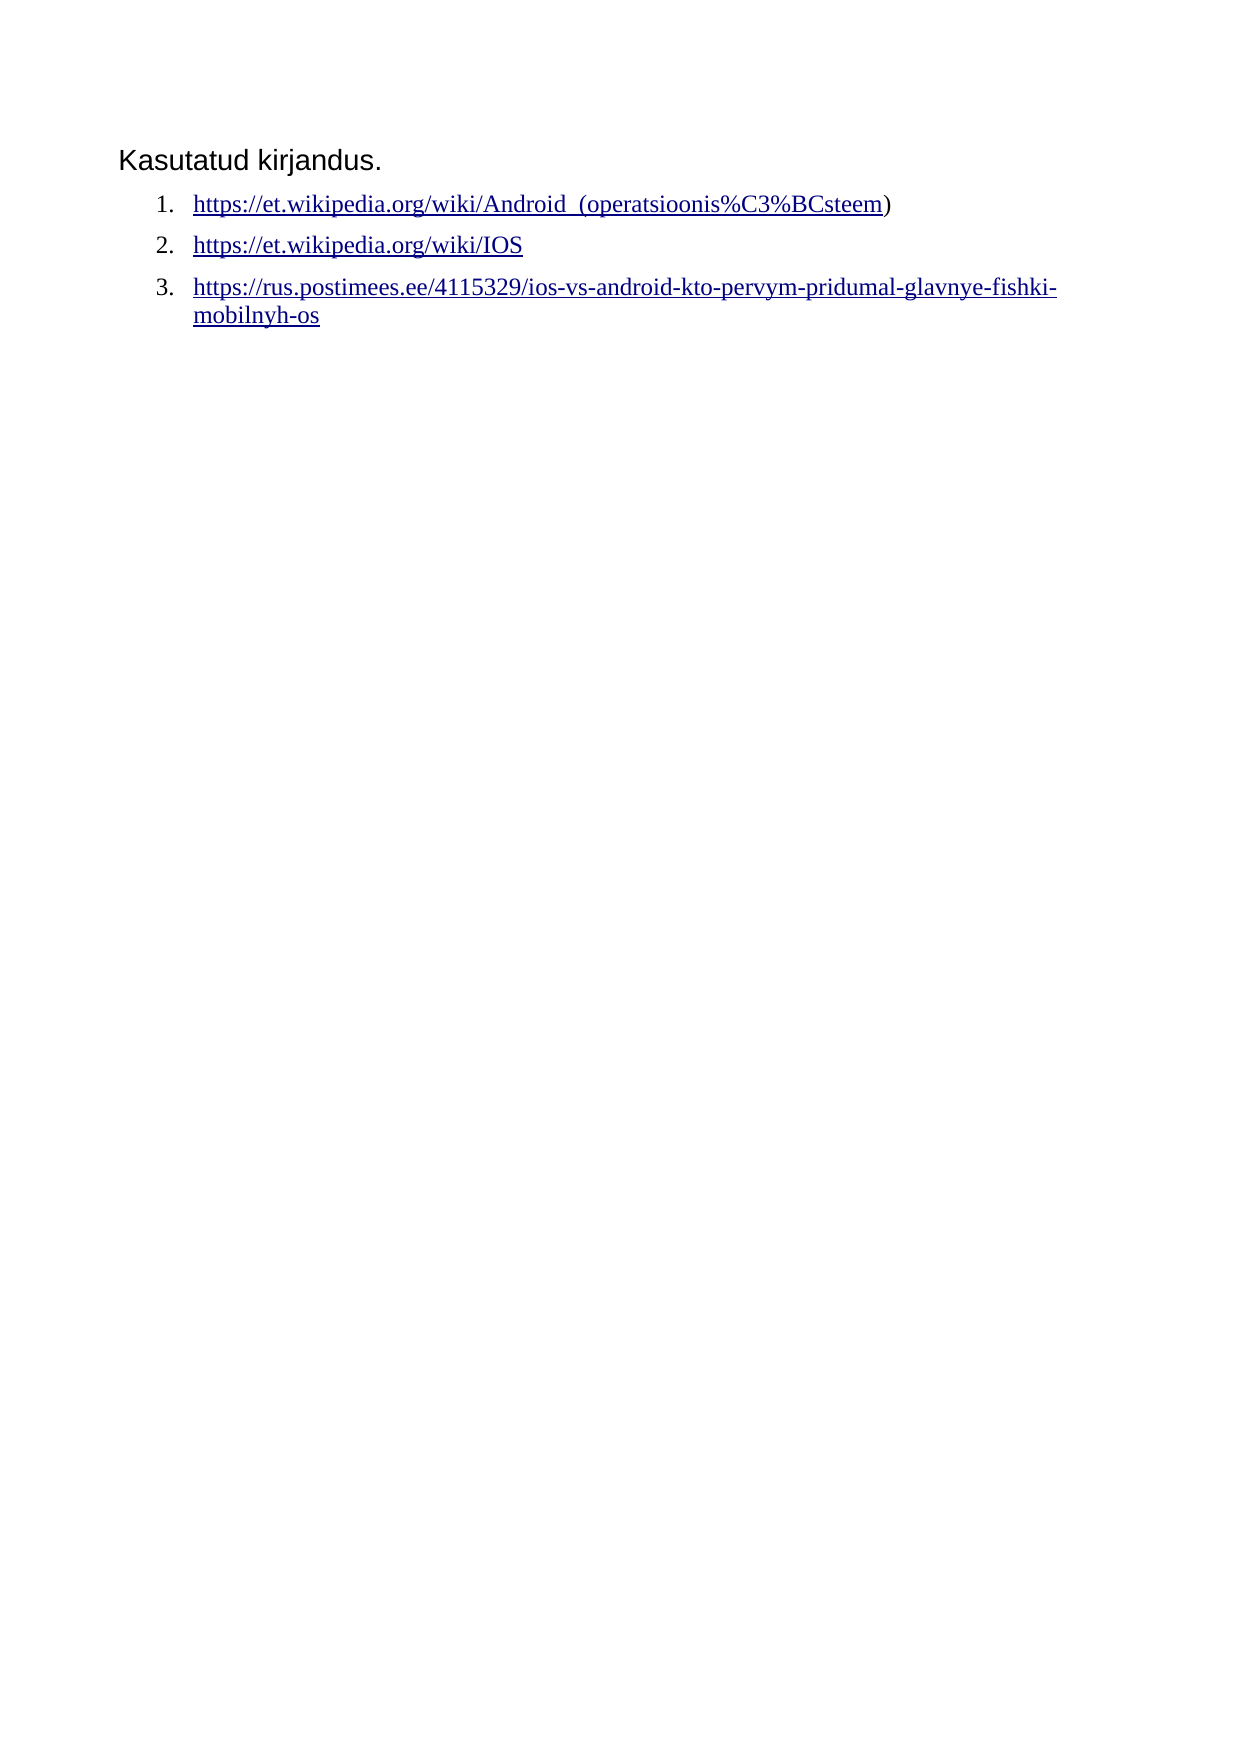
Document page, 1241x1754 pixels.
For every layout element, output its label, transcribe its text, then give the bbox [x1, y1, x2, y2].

list https://et.wikipedia.org/wiki/Android_(operatsioonis%C3%BCsteem) [156, 189, 1122, 218]
list https://et.wikipedia.org/wiki/IOS [156, 230, 1122, 259]
subtitle Kasutatud kirjandus. [118, 143, 1122, 177]
list https://rus.postimees.ee/4115329/ios-vs-android-kto-pervym-pridumal-glavnye-fishki-mobilnyh-os [156, 272, 1122, 329]
